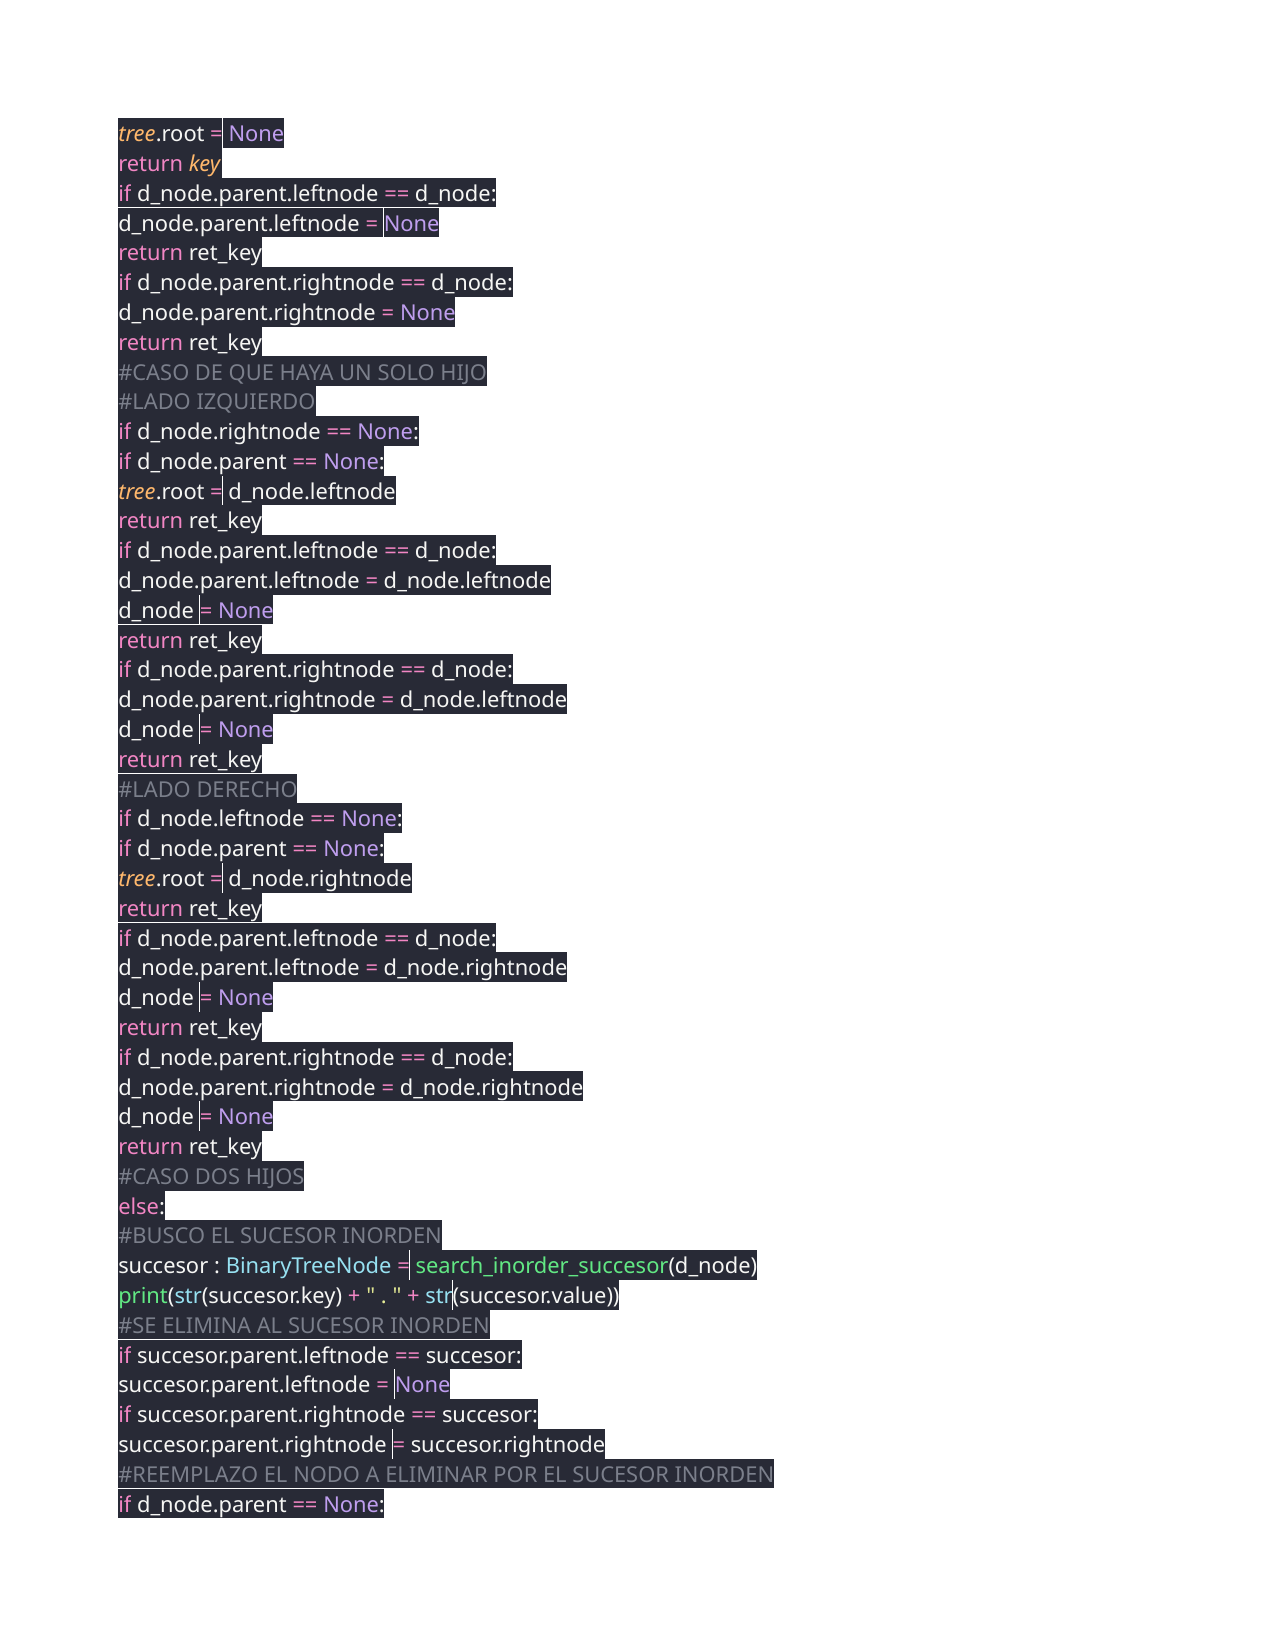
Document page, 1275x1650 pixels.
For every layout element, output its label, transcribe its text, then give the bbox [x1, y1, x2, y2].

text return ret_key [118, 505, 1157, 535]
text #LADO IZQUIERDO [118, 386, 1157, 416]
text d_node = None [118, 1101, 1157, 1131]
text else: [118, 1191, 1157, 1220]
text if d_node.parent == None: [118, 1488, 1157, 1518]
text return ret_key [118, 624, 1157, 654]
text succesor.parent.leftnode = None [118, 1369, 1157, 1399]
text succesor : BinaryTreeNode = search_inorder_succesor(d_node) [118, 1250, 1157, 1280]
text d_node.parent.leftnode = d_node.rightnode [118, 952, 1157, 982]
text if d_node.parent.rightnode == d_node: [118, 654, 1157, 684]
text #REEMPLAZO EL NODO A ELIMINAR POR EL SUCESOR INORDEN [118, 1459, 1157, 1488]
text if d_node.leftnode == None: [118, 803, 1157, 833]
text d_node = None [118, 595, 1157, 624]
text print(str(succesor.key) + " . " + str(succesor.value)) [118, 1280, 1157, 1310]
text #BUSCO EL SUCESOR INORDEN [118, 1220, 1157, 1250]
text return ret_key [118, 893, 1157, 922]
text d_node.parent.leftnode = None [118, 207, 1157, 237]
text if d_node.parent.leftnode == d_node: [118, 535, 1157, 565]
text if d_node.parent.leftnode == d_node: [118, 922, 1157, 952]
text if succesor.parent.rightnode == succesor: [118, 1399, 1157, 1429]
text d_node.parent.rightnode = d_node.rightnode [118, 1071, 1157, 1101]
text if succesor.parent.leftnode == succesor: [118, 1339, 1157, 1369]
text tree.root = d_node.leftnode [118, 476, 1157, 505]
text if d_node.rightnode == None: [118, 416, 1157, 446]
text d_node = None [118, 982, 1157, 1012]
text tree.root = None [118, 118, 1157, 148]
text tree.root = d_node.rightnode [118, 863, 1157, 893]
text return ret_key [118, 744, 1157, 773]
text if d_node.parent.leftnode == d_node: [118, 178, 1157, 207]
text if d_node.parent.rightnode == d_node: [118, 267, 1157, 297]
text return ret_key [118, 1012, 1157, 1042]
text return ret_key [118, 1131, 1157, 1161]
text if d_node.parent.rightnode == d_node: [118, 1042, 1157, 1071]
text d_node.parent.leftnode = d_node.leftnode [118, 565, 1157, 595]
text return ret_key [118, 237, 1157, 267]
text succesor.parent.rightnode = succesor.rightnode [118, 1429, 1157, 1459]
text #CASO DOS HIJOS [118, 1161, 1157, 1191]
text d_node.parent.rightnode = d_node.leftnode [118, 684, 1157, 714]
text #SE ELIMINA AL SUCESOR INORDEN [118, 1310, 1157, 1339]
text #LADO DERECHO [118, 773, 1157, 803]
text if d_node.parent == None: [118, 833, 1157, 863]
text if d_node.parent == None: [118, 446, 1157, 476]
text return ret_key [118, 327, 1157, 356]
text d_node = None [118, 714, 1157, 744]
text d_node.parent.rightnode = None [118, 297, 1157, 327]
text #CASO DE QUE HAYA UN SOLO HIJO [118, 356, 1157, 386]
text return key [118, 148, 1157, 178]
